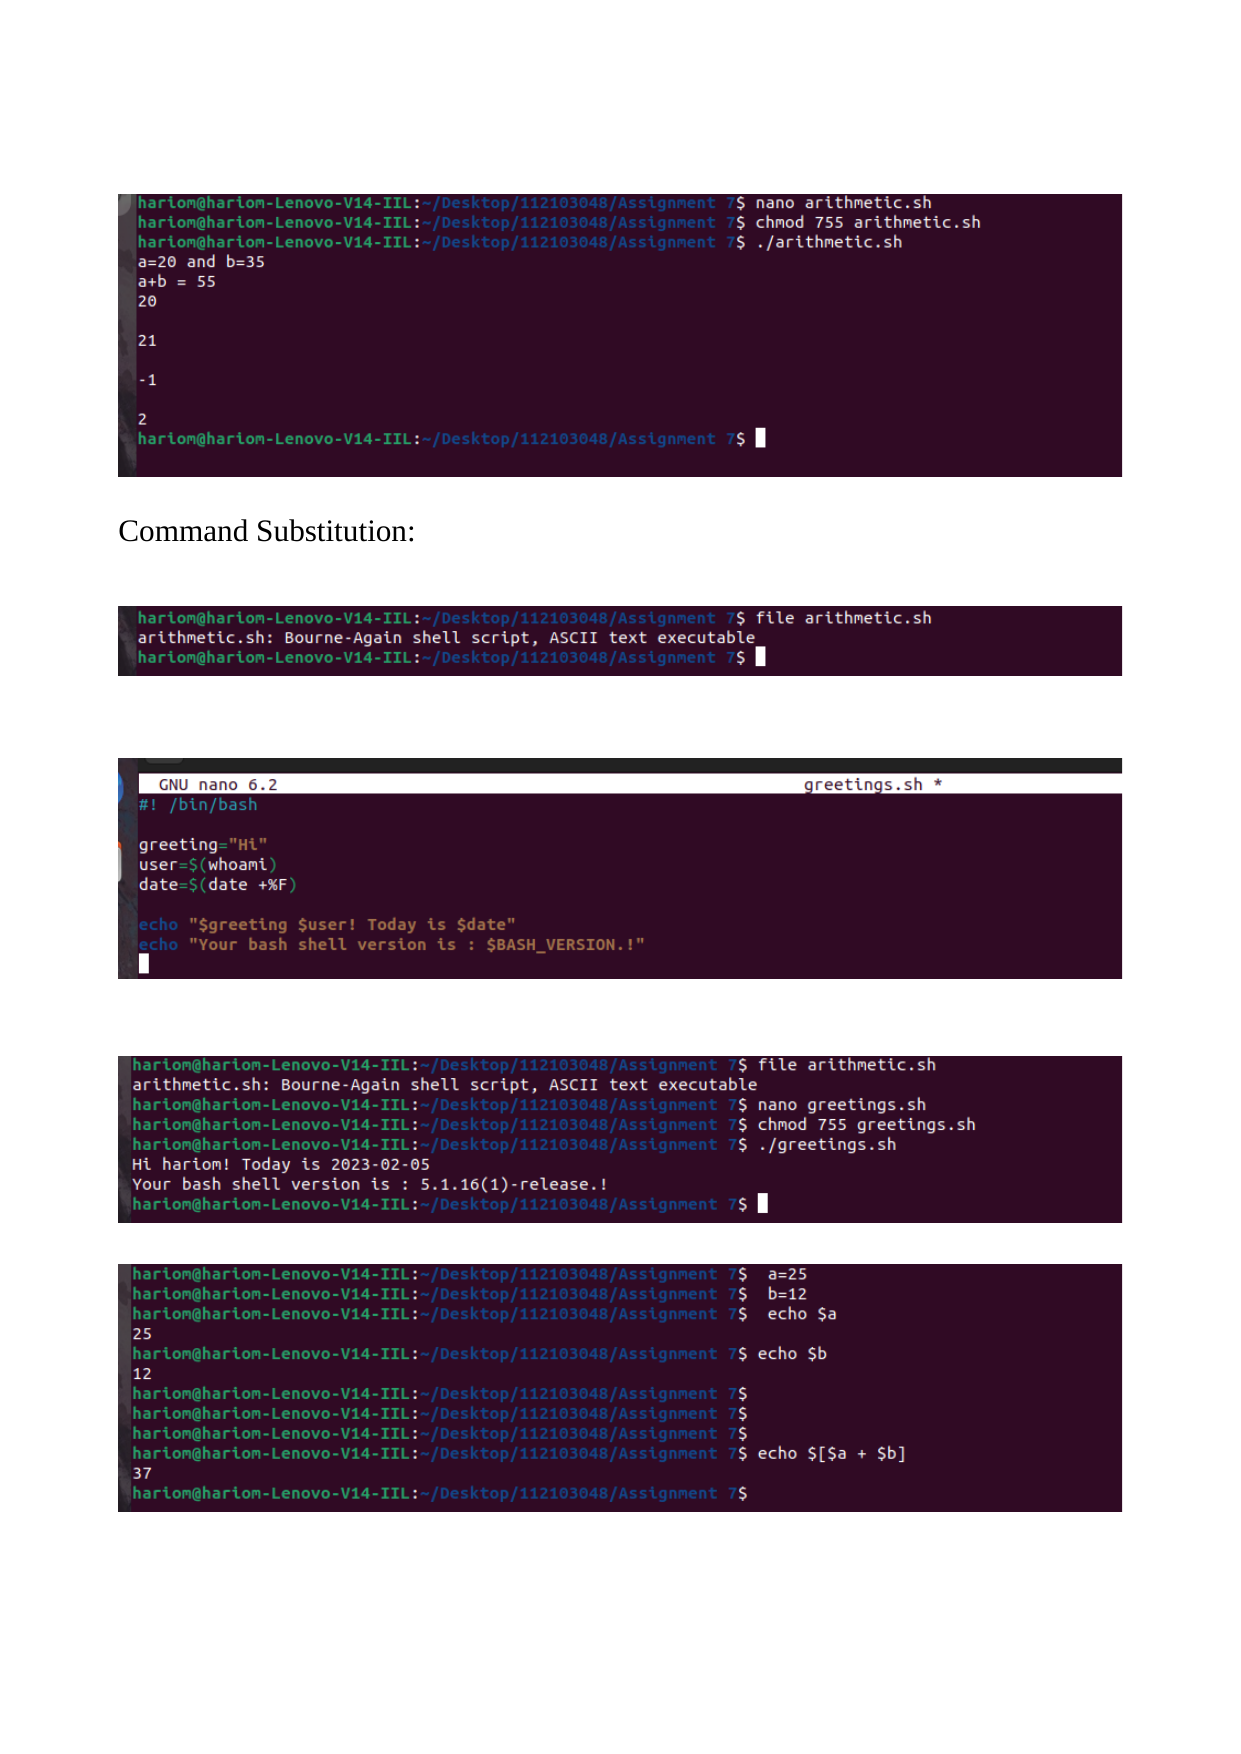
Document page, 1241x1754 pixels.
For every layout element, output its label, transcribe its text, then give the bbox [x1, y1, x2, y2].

picture [118, 1264, 1123, 1512]
text Command Substitution: [118, 513, 1122, 548]
picture [118, 758, 1123, 979]
picture [118, 606, 1123, 676]
picture [118, 194, 1123, 477]
picture [118, 1056, 1123, 1223]
